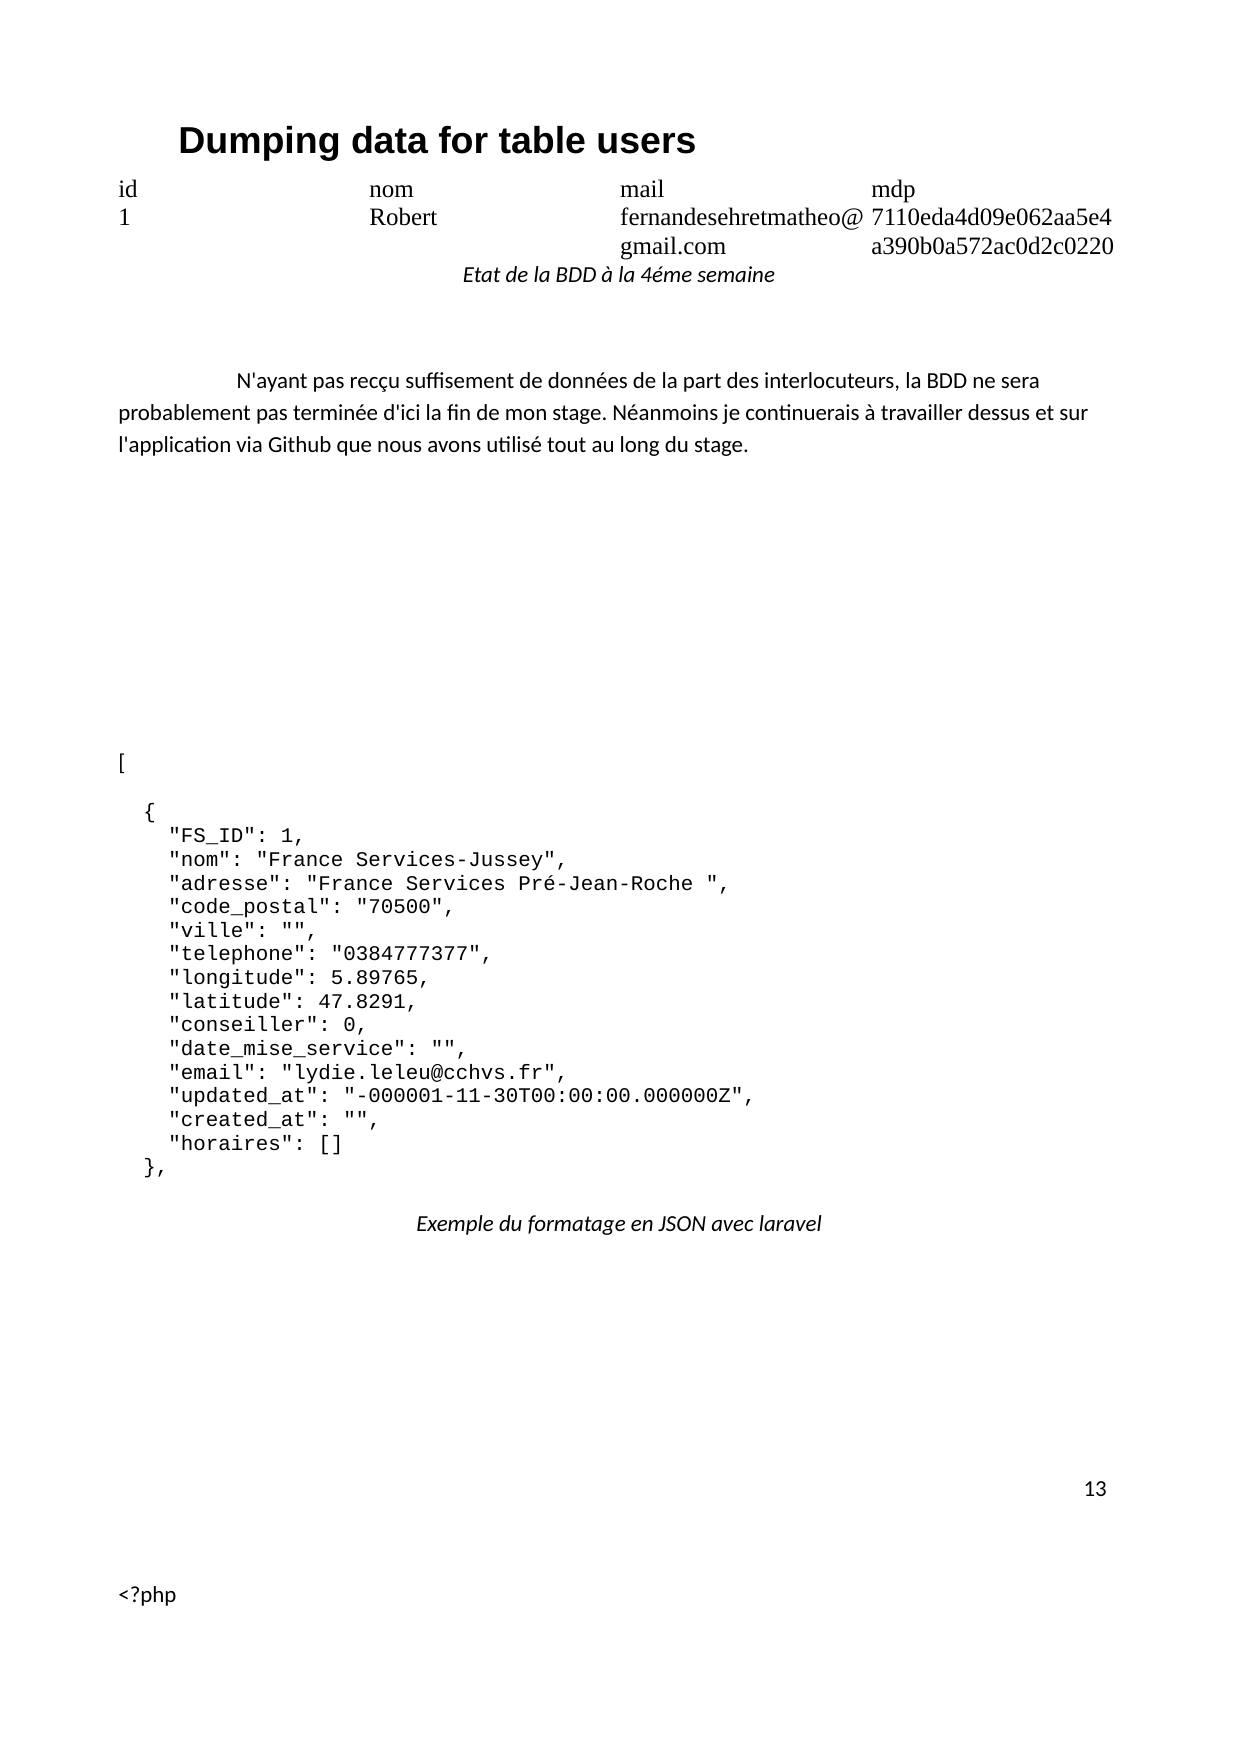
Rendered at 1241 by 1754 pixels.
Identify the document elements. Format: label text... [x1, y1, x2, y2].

text { [118, 802, 1122, 825]
table_header id [118, 174, 369, 202]
table_header nom [369, 174, 620, 202]
text <?php [118, 1581, 1122, 1608]
text "longitude": 5.89765, [118, 967, 1122, 991]
text "code_postal": "70500", [118, 896, 1122, 920]
text "adresse": "France Services Pré-Jean-Roche ", [118, 872, 1122, 896]
table_header mail [620, 174, 871, 202]
text "telephone": "0384777377", [118, 943, 1122, 967]
text "conseiller": 0, [118, 1014, 1122, 1038]
text "email": "lydie.leleu@cchvs.fr", [118, 1062, 1122, 1085]
text "horaires": [] [118, 1133, 1122, 1156]
text N'ayant pas recçu suffisement de données de la part des interlocuteurs, la BDD ne sera probablement pas terminée d'ici la fin de mon stage. Néanmoins je continuerais à travailler dessus et sur l'application via Github que nous avons utilisé tout au long du stage. [118, 366, 1122, 458]
table_cell fernandesehretmatheo@gmail.com [620, 203, 871, 260]
table_cell 7110eda4d09e062aa5e4a390b0a572ac0d2c0220 [871, 203, 1122, 260]
table_cell 1 [118, 203, 369, 260]
table_header mdp [871, 174, 1122, 202]
table_cell Robert [369, 203, 620, 260]
text "date_mise_service": "", [118, 1038, 1122, 1062]
text Etat de la BDD à la 4éme semaine [118, 260, 1122, 288]
text 13 [118, 1474, 1122, 1502]
text Exemple du formatage en JSON avec laravel [118, 1209, 1122, 1237]
text "latitude": 47.8291, [118, 991, 1122, 1014]
text "created_at": "", [118, 1109, 1122, 1133]
subtitle Dumping data for table users [118, 118, 1122, 161]
text "FS_ID": 1, [118, 825, 1122, 849]
text "updated_at": "-000001-11-30T00:00:00.000000Z", [118, 1085, 1122, 1109]
text "nom": "France Services-Jussey", [118, 849, 1122, 872]
text [ [118, 748, 1122, 777]
text "ville": "", [118, 920, 1122, 943]
text }, [118, 1156, 1122, 1180]
